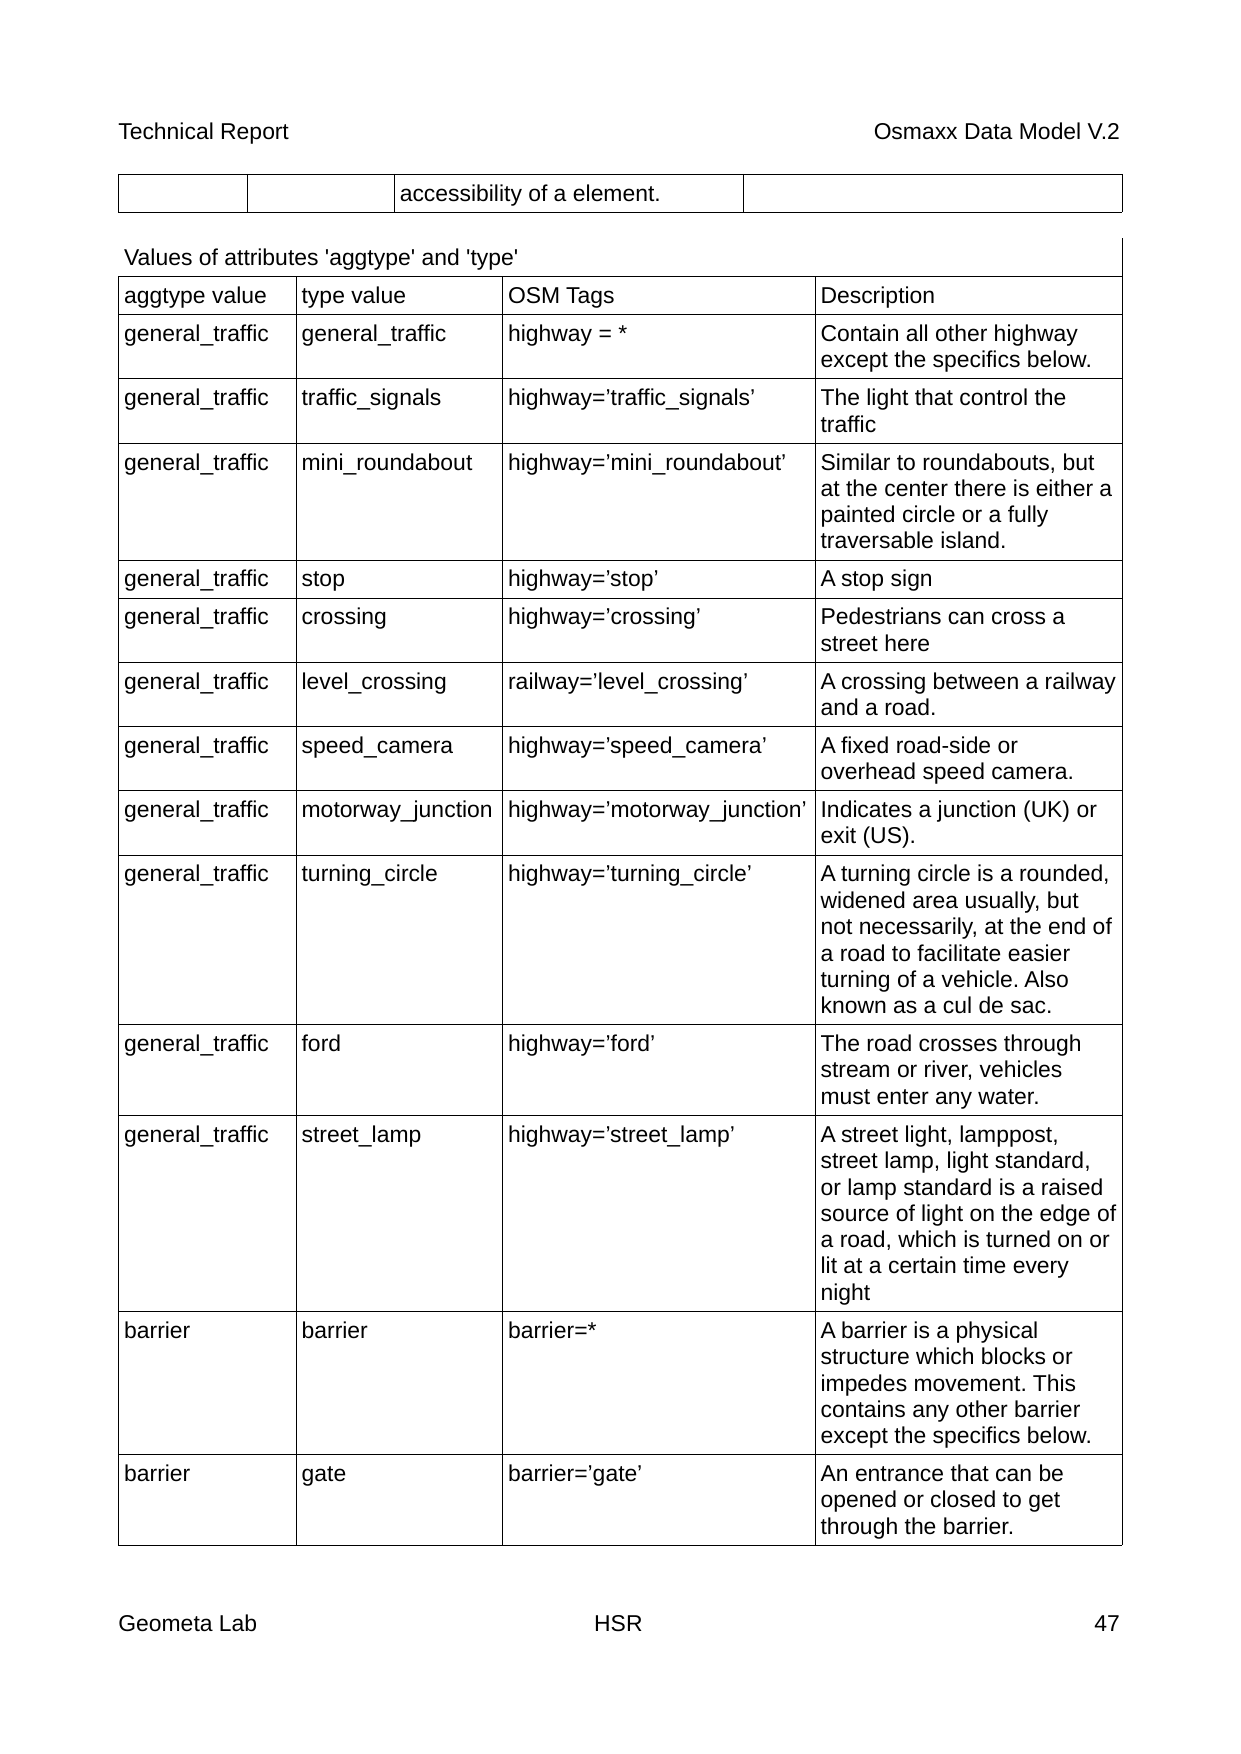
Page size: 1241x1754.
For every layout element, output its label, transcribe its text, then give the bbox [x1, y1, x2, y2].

table_cell Description [816, 277, 1122, 314]
table_cell A turning circle is a rounded, widened area usually, but not necessarily, at the end of a road to facilitate easier turning of a vehicle. Also known as a cul de sac. [816, 856, 1122, 1024]
table_cell The road crosses through stream or river, vehicles must enter any water. [816, 1025, 1122, 1115]
table_cell general_traffic [119, 379, 296, 443]
table_cell highway=’traffic_signals’ [503, 379, 815, 443]
table_cell stop [297, 561, 502, 597]
table_cell highway=’street_lamp’ [503, 1116, 815, 1311]
table_cell aggtype value [119, 277, 296, 314]
table_cell OSM Tags [503, 277, 815, 314]
table_cell gate [297, 1455, 502, 1545]
table_cell accessibility of a element. [395, 175, 743, 212]
table_cell highway=’motorway_junction’ [503, 791, 815, 854]
table_cell A barrier is a physical structure which blocks or impedes movement. This contains any other barrier except the specifics below. [816, 1312, 1122, 1454]
table_cell general_traffic [119, 856, 296, 1024]
table_cell general_traffic [119, 1025, 296, 1115]
table_cell Contain all other highway except the specifics below. [816, 315, 1122, 378]
table_cell Indicates a junction (UK) or exit (US). [816, 791, 1122, 854]
table_cell general_traffic [119, 1116, 296, 1311]
table_cell general_traffic [119, 791, 296, 854]
table_cell crossing [297, 599, 502, 662]
table_cell motorway_junction [297, 791, 502, 854]
table_cell An entrance that can be opened or closed to get through the barrier. [816, 1455, 1122, 1545]
table_cell The light that control the traffic [816, 379, 1122, 443]
table_cell Pedestrians can cross a street here [816, 599, 1122, 662]
table_cell general_traffic [119, 315, 296, 378]
table_header Values of attributes 'aggtype' and 'type' [118, 238, 1122, 276]
table_cell barrier=* [503, 1312, 815, 1454]
table_cell [119, 175, 247, 212]
table_cell general_traffic [119, 599, 296, 662]
table_cell turning_circle [297, 856, 502, 1024]
table_cell speed_camera [297, 727, 502, 790]
table_cell highway = * [503, 315, 815, 378]
table_cell highway=’mini_roundabout’ [503, 444, 815, 559]
table_cell barrier [119, 1312, 296, 1454]
table_cell highway=’turning_circle’ [503, 856, 815, 1024]
table_cell general_traffic [119, 561, 296, 597]
table_cell A fixed road-side or overhead speed camera. [816, 727, 1122, 790]
table_cell highway=’stop’ [503, 561, 815, 597]
table_cell A stop sign [816, 561, 1122, 597]
table_cell barrier [297, 1312, 502, 1454]
table_cell highway=’speed_camera’ [503, 727, 815, 790]
table_cell general_traffic [119, 663, 296, 726]
table_cell street_lamp [297, 1116, 502, 1311]
table_cell barrier [119, 1455, 296, 1545]
table_cell barrier=’gate’ [503, 1455, 815, 1545]
table_cell A street light, lamppost, street lamp, light standard, or lamp standard is a raised source of light on the edge of a road, which is turned on or lit at a certain time every night [816, 1116, 1122, 1311]
table_cell [744, 175, 1122, 212]
table_cell mini_roundabout [297, 444, 502, 559]
table_cell railway=’level_crossing’ [503, 663, 815, 726]
table_cell general_traffic [297, 315, 502, 378]
table_cell [248, 175, 394, 212]
table_cell highway=’ford’ [503, 1025, 815, 1115]
table_cell general_traffic [119, 444, 296, 559]
table_cell highway=’crossing’ [503, 599, 815, 662]
table_cell A crossing between a railway and a road. [816, 663, 1122, 726]
table_cell ford [297, 1025, 502, 1115]
table_cell type value [297, 277, 502, 314]
table_cell traffic_signals [297, 379, 502, 443]
table_cell level_crossing [297, 663, 502, 726]
table_cell Similar to roundabouts, but at the center there is either a painted circle or a fully traversable island. [816, 444, 1122, 559]
table_cell general_traffic [119, 727, 296, 790]
